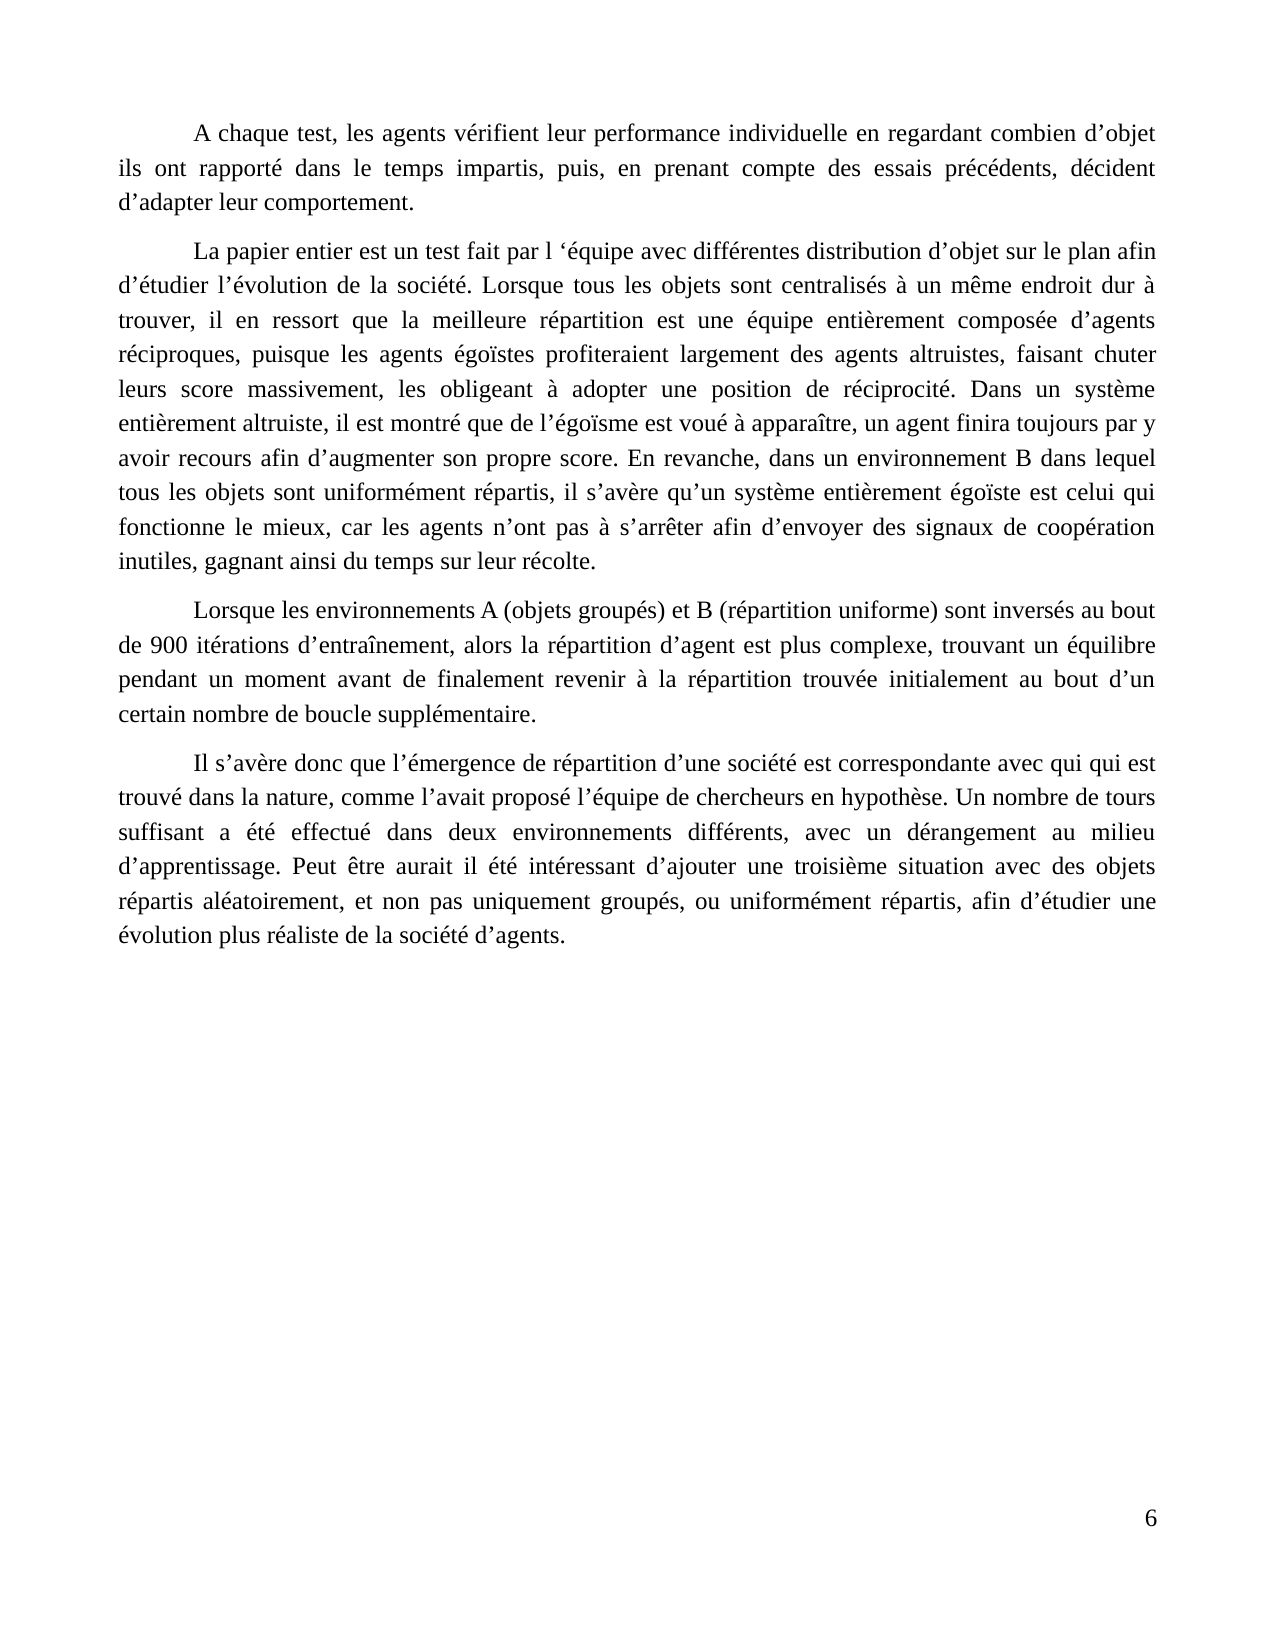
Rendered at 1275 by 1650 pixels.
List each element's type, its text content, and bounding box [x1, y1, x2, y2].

text Il s’avère donc que l’émergence de répartition d’une société est correspondante avec qui qui est trouvé dans la nature, comme l’avait proposé l’équipe de chercheurs en hypothèse. Un nombre de tours suffisant a été effectué dans deux environnements différents, avec un dérangement au milieu d’apprentissage. Peut être aurait il été intéressant d’ajouter une troisième situation avec des objets répartis aléatoirement, et non pas uniquement groupés, ou uniformément répartis, afin d’étudier une évolution plus réaliste de la société d’agents. [118, 748, 1157, 949]
text A chaque test, les agents vérifient leur performance individuelle en regardant combien d’objet ils ont rapporté dans le temps impartis, puis, en prenant compte des essais précédents, décident d’adapter leur comportement. [118, 118, 1157, 216]
text La papier entier est un test fait par l ‘équipe avec différentes distribution d’objet sur le plan afin d’étudier l’évolution de la société. Lorsque tous les objets sont centralisés à un même endroit dur à trouver, il en ressort que la meilleure répartition est une équipe entièrement composée d’agents réciproques, puisque les agents égoïstes profiteraient largement des agents altruistes, faisant chuter leurs score massivement, les obligeant à adopter une position de réciprocité. Dans un système entièrement altruiste, il est montré que de l’égoïsme est voué à apparaître, un agent finira toujours par y avoir recours afin d’augmenter son propre score. En revanche, dans un environnement B dans lequel tous les objets sont uniformément répartis, il s’avère qu’un système entièrement égoïste est celui qui fonctionne le mieux, car les agents n’ont pas à s’arrêter afin d’envoyer des signaux de coopération inutiles, gagnant ainsi du temps sur leur récolte. [118, 236, 1157, 575]
text Lorsque les environnements A (objets groupés) et B (répartition uniforme) sont inversés au bout de 900 itérations d’entraînement, alors la répartition d’agent est plus complexe, trouvant un équilibre pendant un moment avant de finalement revenir à la répartition trouvée initialement au bout d’un certain nombre de boucle supplémentaire. [118, 596, 1157, 728]
